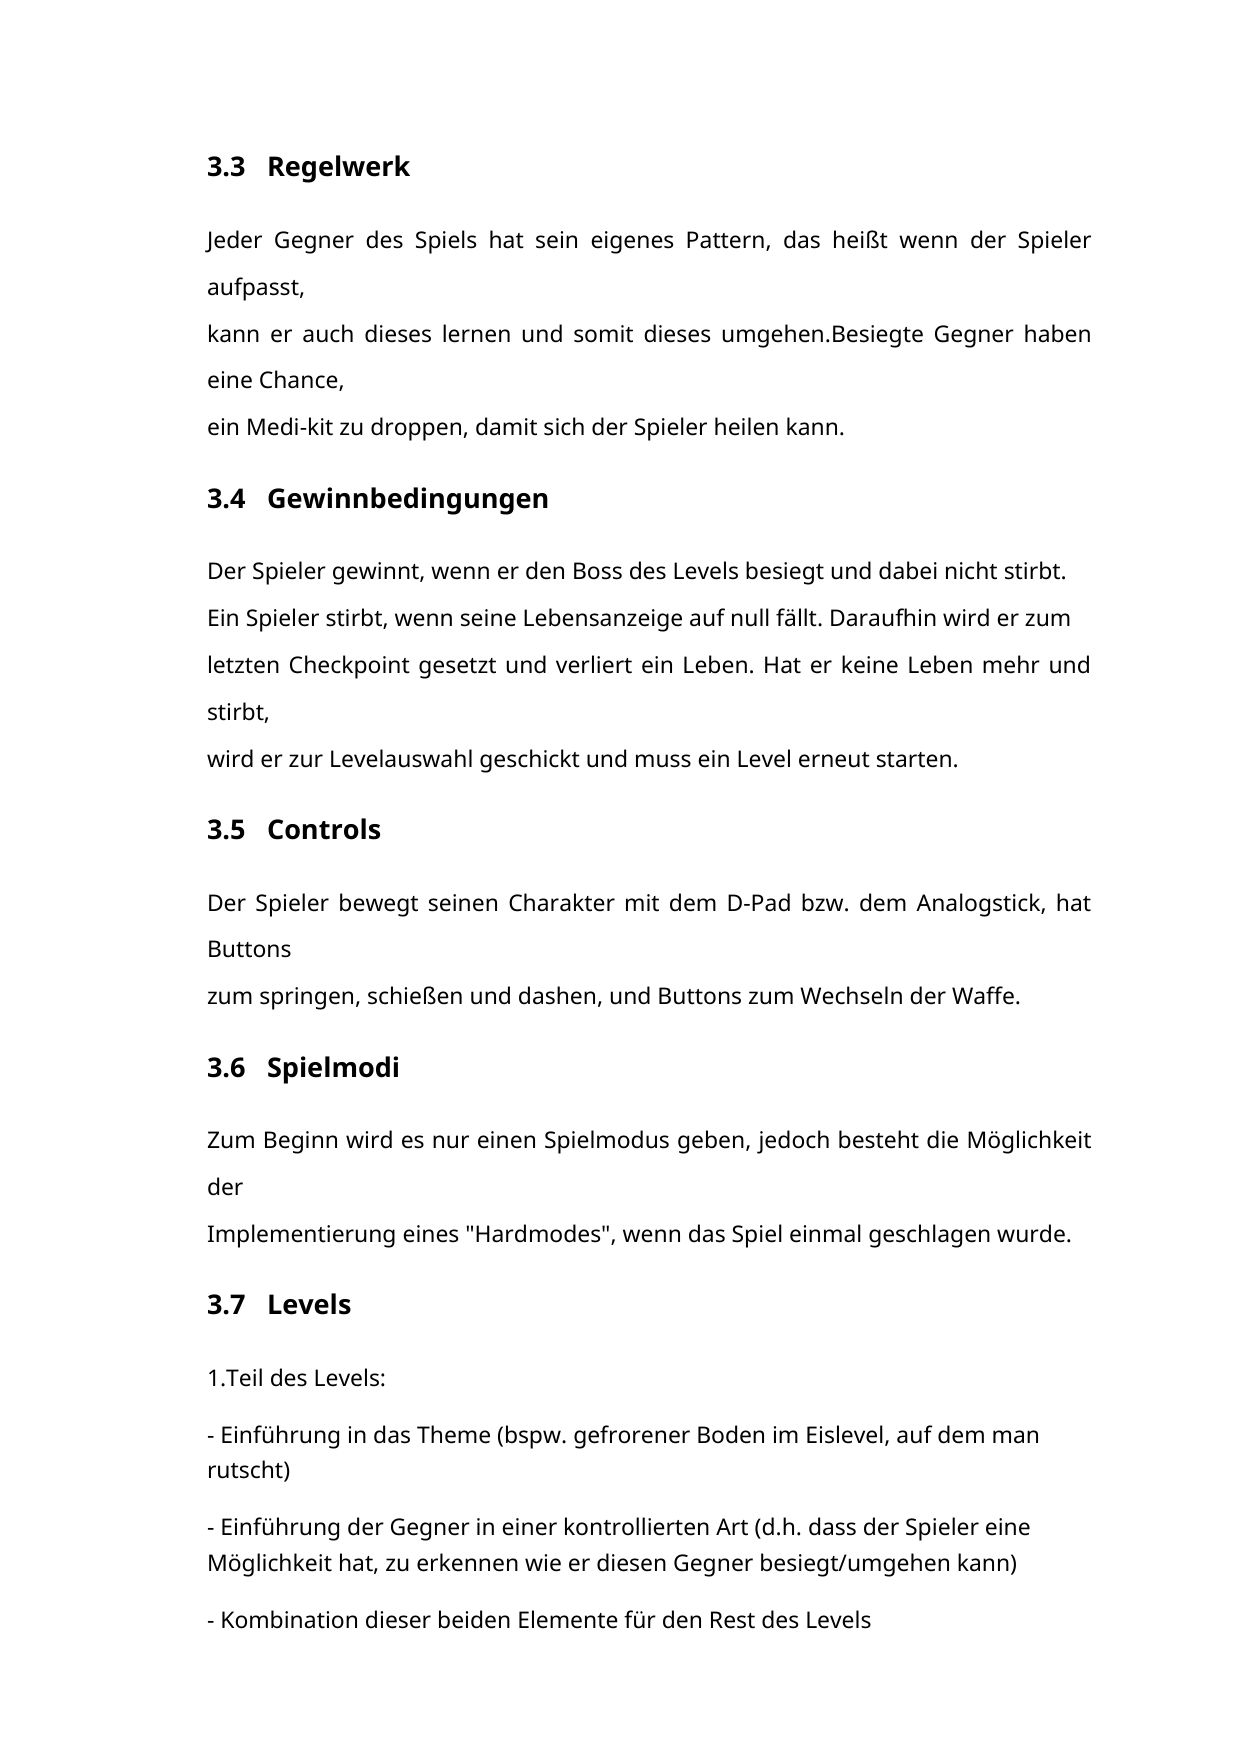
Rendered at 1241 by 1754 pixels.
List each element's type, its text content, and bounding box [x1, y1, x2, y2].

subtitle Regelwerk [207, 148, 1092, 184]
text Der Spieler gewinnt, wenn er den Boss des Levels besiegt und dabei nicht stirbt. [207, 555, 1092, 586]
text - Einführung der Gegner in einer kontrollierten Art (d.h. dass der Spieler eine Möglichkeit hat, zu erkennen wie er diesen Gegner besiegt/umgehen kann) [207, 1511, 1092, 1578]
subtitle Levels [207, 1286, 1092, 1322]
text Der Spieler bewegt seinen Charakter mit dem D-Pad bzw. dem Analogstick, hat Buttons [207, 887, 1092, 965]
subtitle Spielmodi [207, 1048, 1092, 1085]
text 1.Teil des Levels: [207, 1362, 1092, 1393]
text zum springen, schießen und dashen, und Buttons zum Wechseln der Waffe. [207, 980, 1092, 1012]
text kann er auch dieses lernen und somit dieses umgehen.Besiegte Gegner haben eine Chance, [207, 318, 1092, 396]
text wird er zur Levelauswahl geschickt und muss ein Level erneut starten. [207, 743, 1092, 774]
text Implementierung eines "Hardmodes", wenn das Spiel einmal geschlagen wurde. [207, 1218, 1092, 1249]
subtitle Gewinnbedingungen [207, 479, 1092, 516]
text Ein Spieler stirbt, wenn seine Lebensanzeige auf null fällt. Daraufhin wird er zum [207, 602, 1092, 633]
text - Einführung in das Theme (bspw. gefrorener Boden im Eislevel, auf dem man rutscht) [207, 1418, 1092, 1486]
text Zum Beginn wird es nur einen Spielmodus geben, jedoch besteht die Möglichkeit der [207, 1124, 1092, 1202]
text ein Medi-kit zu droppen, damit sich der Spieler heilen kann. [207, 411, 1092, 443]
text - Kombination dieser beiden Elemente für den Rest des Levels [207, 1604, 1092, 1635]
subtitle Controls [207, 810, 1092, 847]
text Jeder Gegner des Spiels hat sein eigenes Pattern, das heißt wenn der Spieler aufpasst, [207, 224, 1092, 302]
text letzten Checkpoint gesetzt und verliert ein Leben. Hat er keine Leben mehr und stirbt, [207, 649, 1092, 727]
